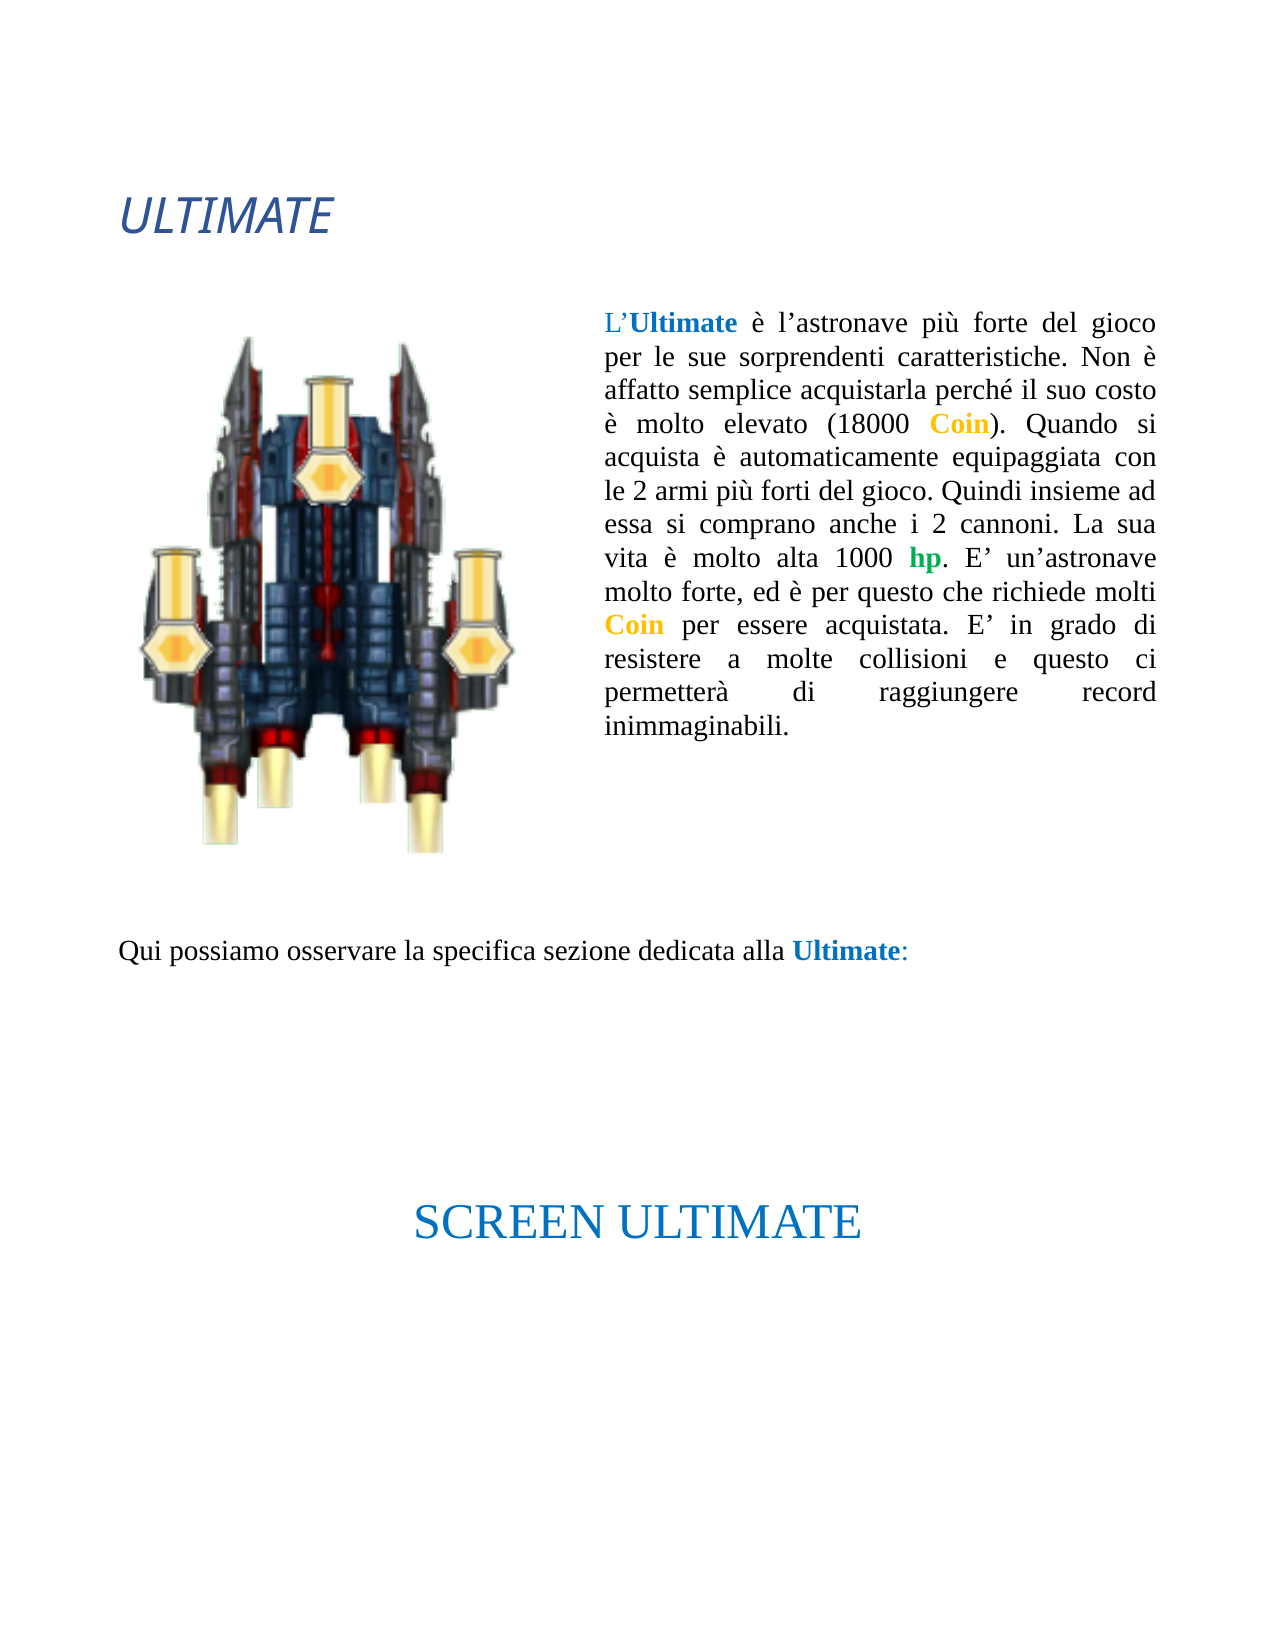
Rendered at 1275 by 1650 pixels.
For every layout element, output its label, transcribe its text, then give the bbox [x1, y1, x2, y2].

text SCREEN ULTIMATE [118, 1192, 1157, 1249]
text L’Ultimate è l’astronave più forte del gioco per le sue sorprendenti caratteristiche. Non è affatto semplice acquistarla perché il suo costo è molto elevato (18000 Coin). Quando si acquista è automaticamente equipaggiata con le 2 armi più forti del gioco. Quindi insieme ad essa si comprano anche i 2 cannoni. La sua vita è molto alta 1000 hp. E’ un’astronave molto forte, ed è per questo che richiede molti Coin per essere acquistata. E’ in grado di resistere a molte collisioni e questo ci permetterà di raggiungere record inimmaginabili. [118, 305, 1157, 741]
text Qui possiamo osservare la specifica sezione dedicata alla Ultimate: [118, 933, 1157, 967]
subtitle ULTIMATE [118, 180, 1157, 248]
